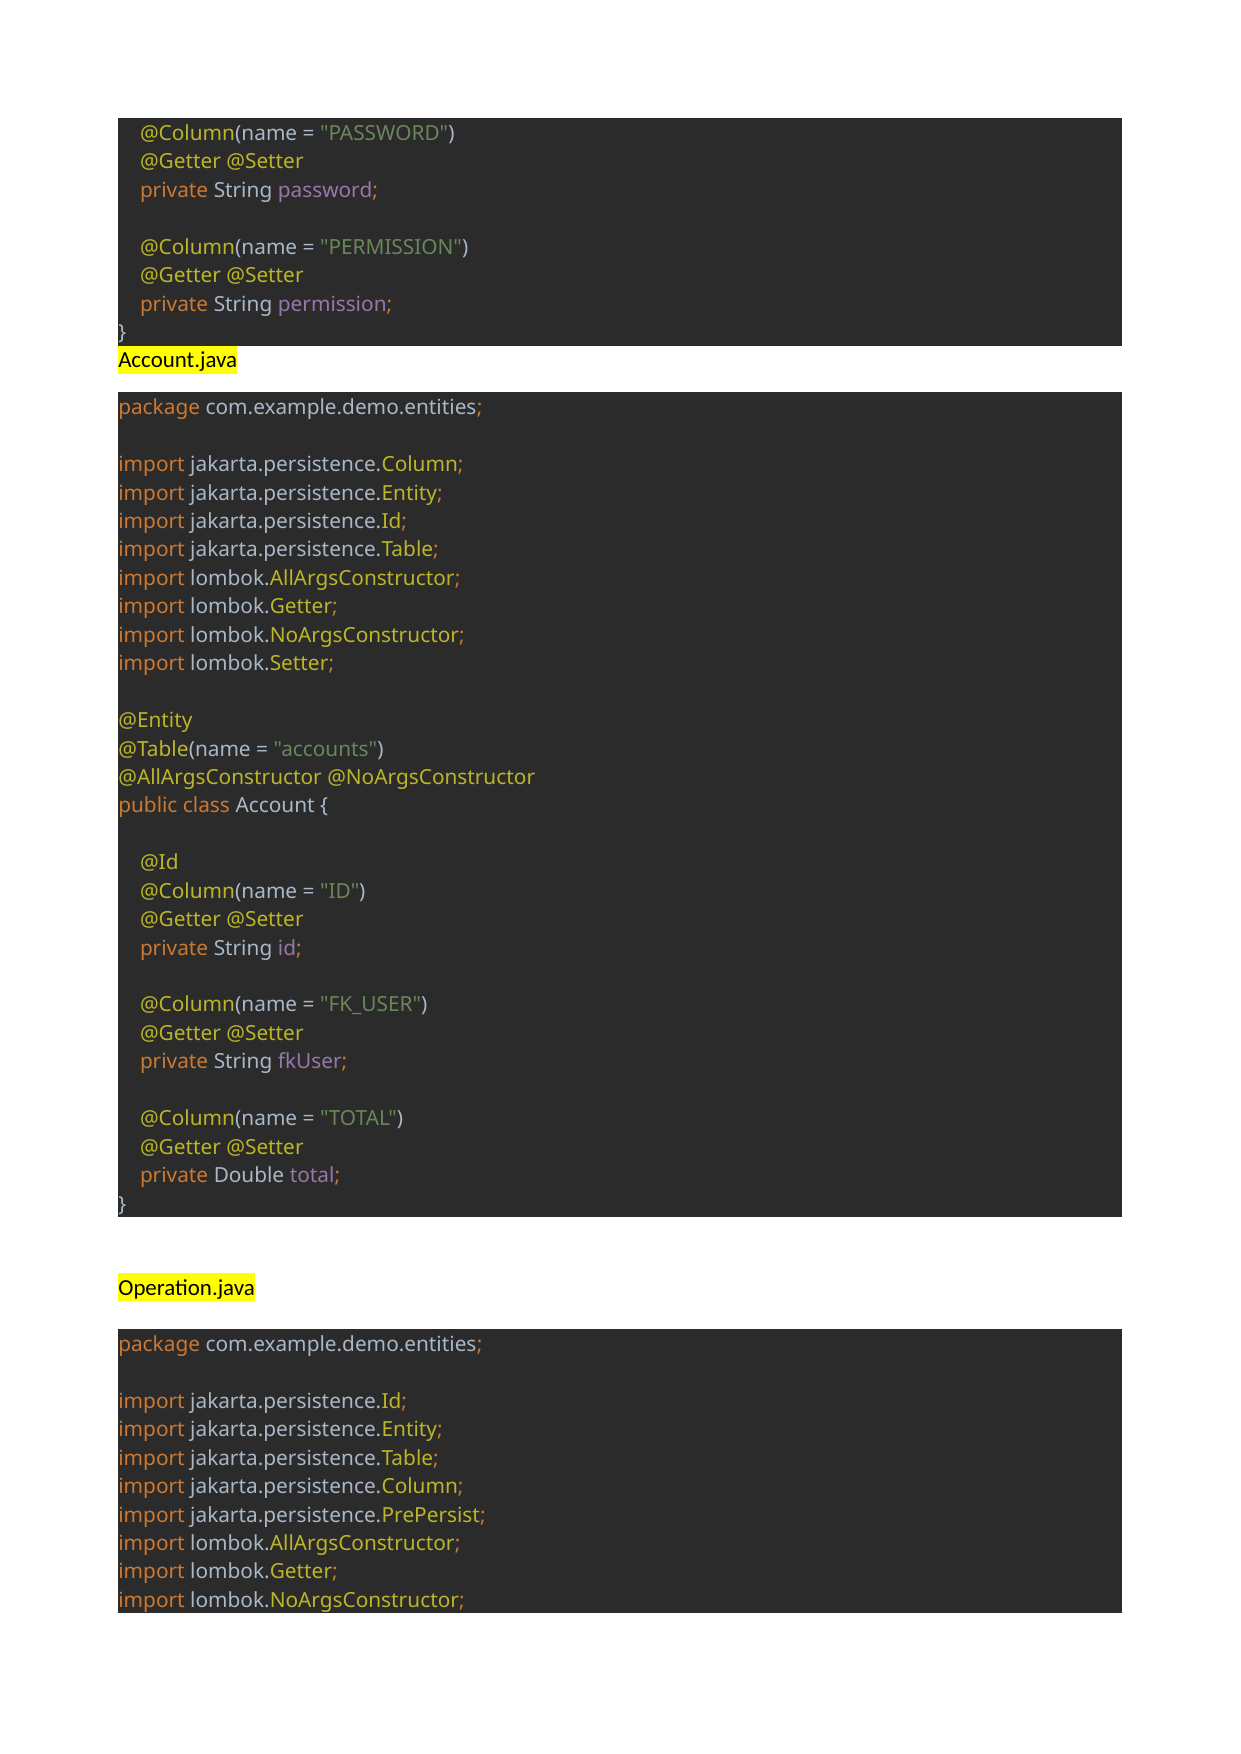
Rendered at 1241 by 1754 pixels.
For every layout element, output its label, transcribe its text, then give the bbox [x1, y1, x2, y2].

text Operation.java [118, 1273, 1122, 1301]
text package com.example.demo.entities; import jakarta.persistence.Column; import jakarta.persistence.Entity; import jakarta.persistence.Id; import jakarta.persistence.Table; import lombok.AllArgsConstructor; import lombok.Getter; import lombok.NoArgsConstructor; import lombok.Setter; @Entity @Table(name = "accounts") @AllArgsConstructor @NoArgsConstructor public class Account { @Id @Column(name = "ID") @Getter @Setter private String id; @Column(name = "FK_USER") @Getter @Setter private String fkUser; @Column(name = "TOTAL") @Getter @Setter private Double total; } [118, 392, 1122, 1217]
text Account.java [118, 346, 1122, 374]
text package com.example.demo.entities; import jakarta.persistence.Id; import jakarta.persistence.Entity; import jakarta.persistence.Table; import jakarta.persistence.Column; import jakarta.persistence.PrePersist; import lombok.AllArgsConstructor; import lombok.Getter; import lombok.NoArgsConstructor; [118, 1329, 1122, 1613]
text @Column(name = "PASSWORD") @Getter @Setter private String password; @Column(name = "PERMISSION") @Getter @Setter private String permission; } [118, 118, 1122, 346]
